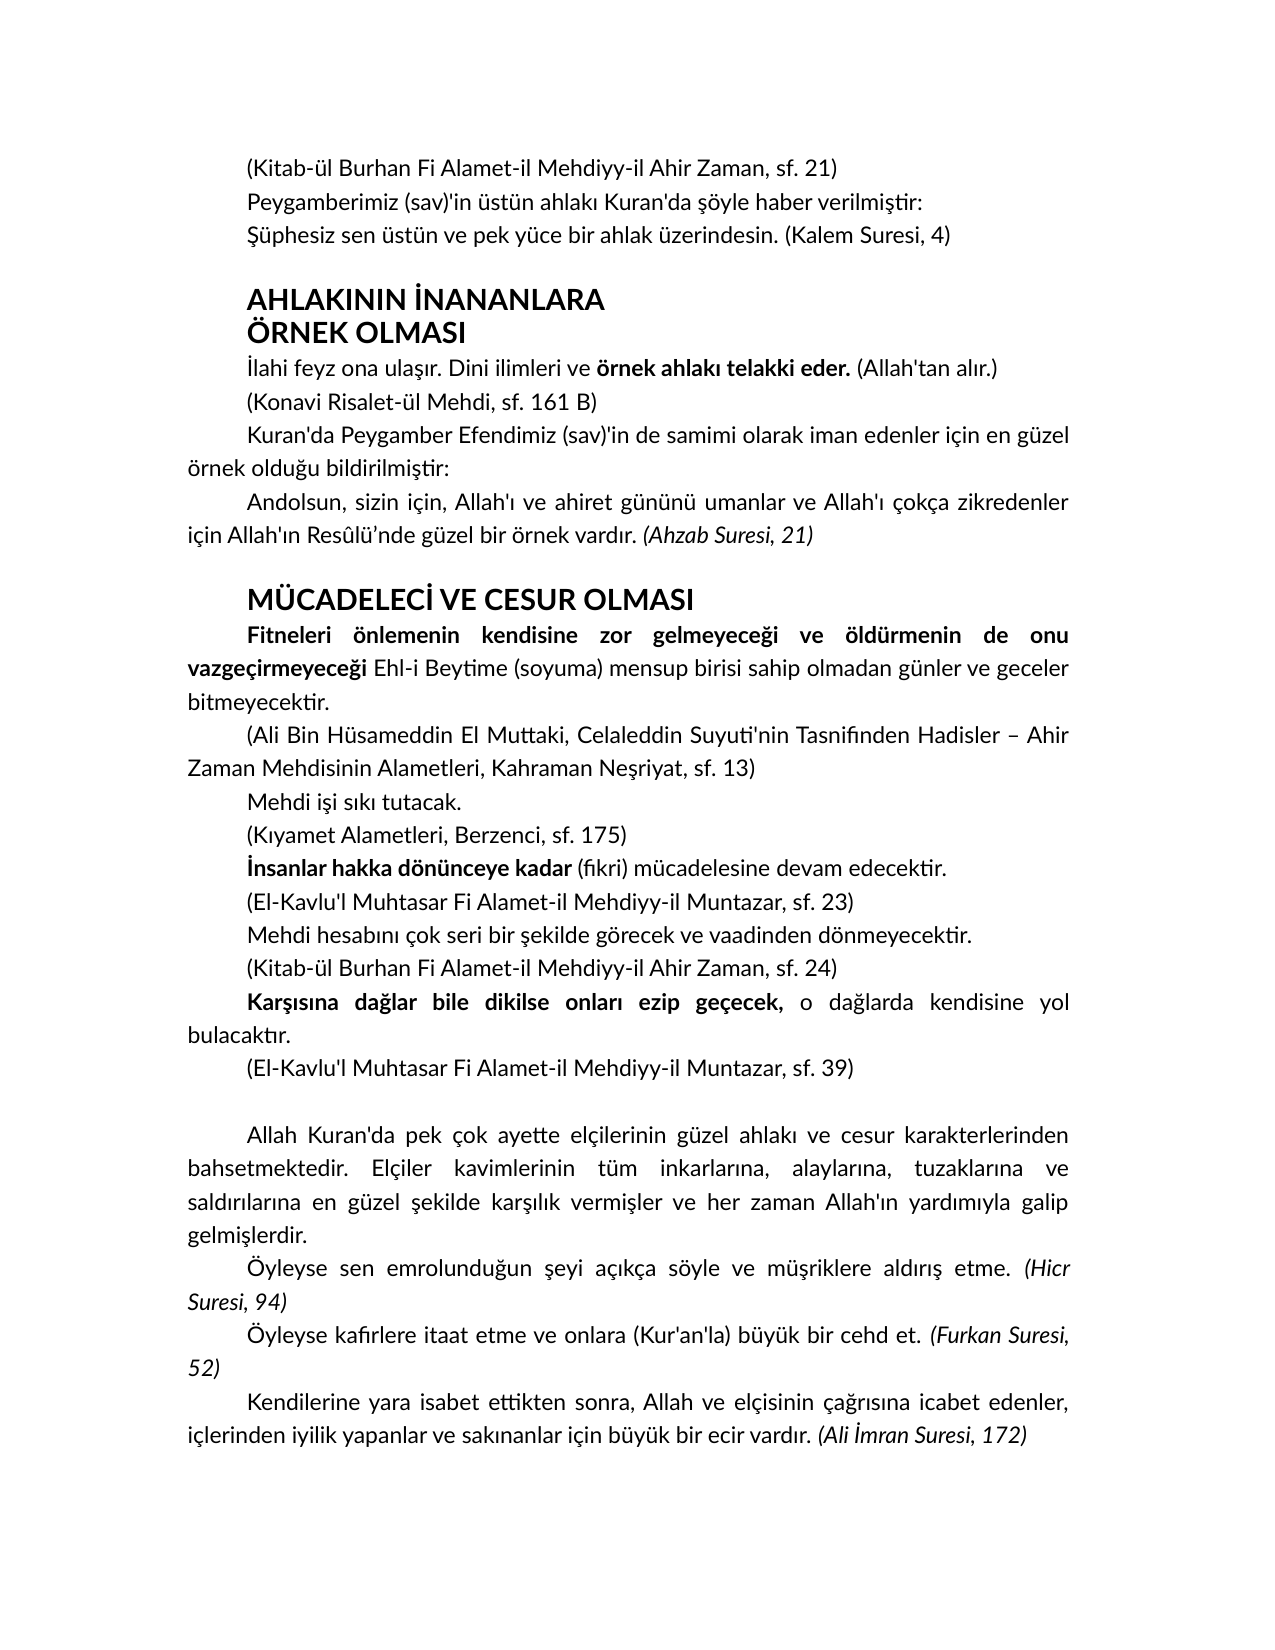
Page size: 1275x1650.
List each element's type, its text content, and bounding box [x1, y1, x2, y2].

text (Ali Bin Hüsameddin El Muttaki, Celaleddin Suyuti'nin Tasnifinden Hadisler – Ahir Zaman Mehdisinin Alametleri, Kahraman Neşriyat, sf. 13) [187, 717, 1070, 783]
text (Kitab-ül Burhan Fi Alamet-il Mehdiyy-il Ahir Zaman, sf. 21) [187, 150, 1070, 183]
text Öyleyse kafirlere itaat etme ve onlara (Kur'an'la) büyük bir cehd et. (Furkan Suresi, 52) [187, 1317, 1070, 1383]
text ÖRNEK OLMASI [187, 317, 1070, 350]
text (Kıyamet Alametleri, Berzenci, sf. 175) [187, 817, 1070, 850]
text Kuran'da Peygamber Efendimiz (sav)'in de samimi olarak iman edenler için en güzel örnek olduğu bildirilmiştir: [187, 417, 1070, 483]
text (El-Kavlu'l Muhtasar Fi Alamet-il Mehdiyy-il Muntazar, sf. 39) [187, 1050, 1070, 1083]
text Andolsun, sizin için, Allah'ı ve ahiret gününü umanlar ve Allah'ı çokça zikredenler için Allah'ın Resûlü’nde güzel bir örnek vardır. (Ahzab Suresi, 21) [187, 483, 1070, 550]
text (Konavi Risalet-ül Mehdi, sf. 161 B) [187, 383, 1070, 417]
text Şüphesiz sen üstün ve pek yüce bir ahlak üzerindesin. (Kalem Suresi, 4) [187, 217, 1070, 250]
text Mehdi hesabını çok seri bir şekilde görecek ve vaadinden dönmeyecektir. [187, 917, 1070, 950]
text Öyleyse sen emrolunduğun şeyi açıkça söyle ve müşriklere aldırış etme. (Hicr Suresi, 94) [187, 1250, 1070, 1317]
text Allah Kuran'da pek çok ayette elçilerinin güzel ahlakı ve cesur karakterlerinden bahsetmektedir. Elçiler kavimlerinin tüm inkarlarına, alaylarına, tuzaklarına ve saldırılarına en güzel şekilde karşılık vermişler ve her zaman Allah'ın yardımıyla galip gelmişlerdir. [187, 1117, 1070, 1250]
text MÜCADELECİ VE CESUR OLMASI [187, 583, 1070, 617]
text Fitneleri önlemenin kendisine zor gelmeyeceği ve öldürmenin de onu vazgeçirmeyeceği Ehl-i Beytime (soyuma) mensup birisi sahip olmadan günler ve geceler bitmeyecektir. [187, 617, 1070, 717]
text Mehdi işi sıkı tutacak. [187, 783, 1070, 817]
text Kendilerine yara isabet ettikten sonra, Allah ve elçisinin çağrısına icabet edenler, içlerinden iyilik yapanlar ve sakınanlar için büyük bir ecir vardır. (Ali İmran Suresi, 172) [187, 1383, 1070, 1450]
text İnsanlar hakka dönünceye kadar (fikri) mücadelesine devam edecektir. [187, 850, 1070, 883]
text Peygamberimiz (sav)'in üstün ahlakı Kuran'da şöyle haber verilmiştir: [187, 183, 1070, 217]
text İlahi feyz ona ulaşır. Dini ilimleri ve örnek ahlakı telakki eder. (Allah'tan alır.) [187, 350, 1070, 383]
text Karşısına dağlar bile dikilse onları ezip geçecek, o dağlarda kendisine yol bulacaktır. [187, 983, 1070, 1050]
text (Kitab-ül Burhan Fi Alamet-il Mehdiyy-il Ahir Zaman, sf. 24) [187, 950, 1070, 983]
text AHLAKININ İNANANLARA [187, 283, 1070, 317]
text (El-Kavlu'l Muhtasar Fi Alamet-il Mehdiyy-il Muntazar, sf. 23) [187, 883, 1070, 917]
